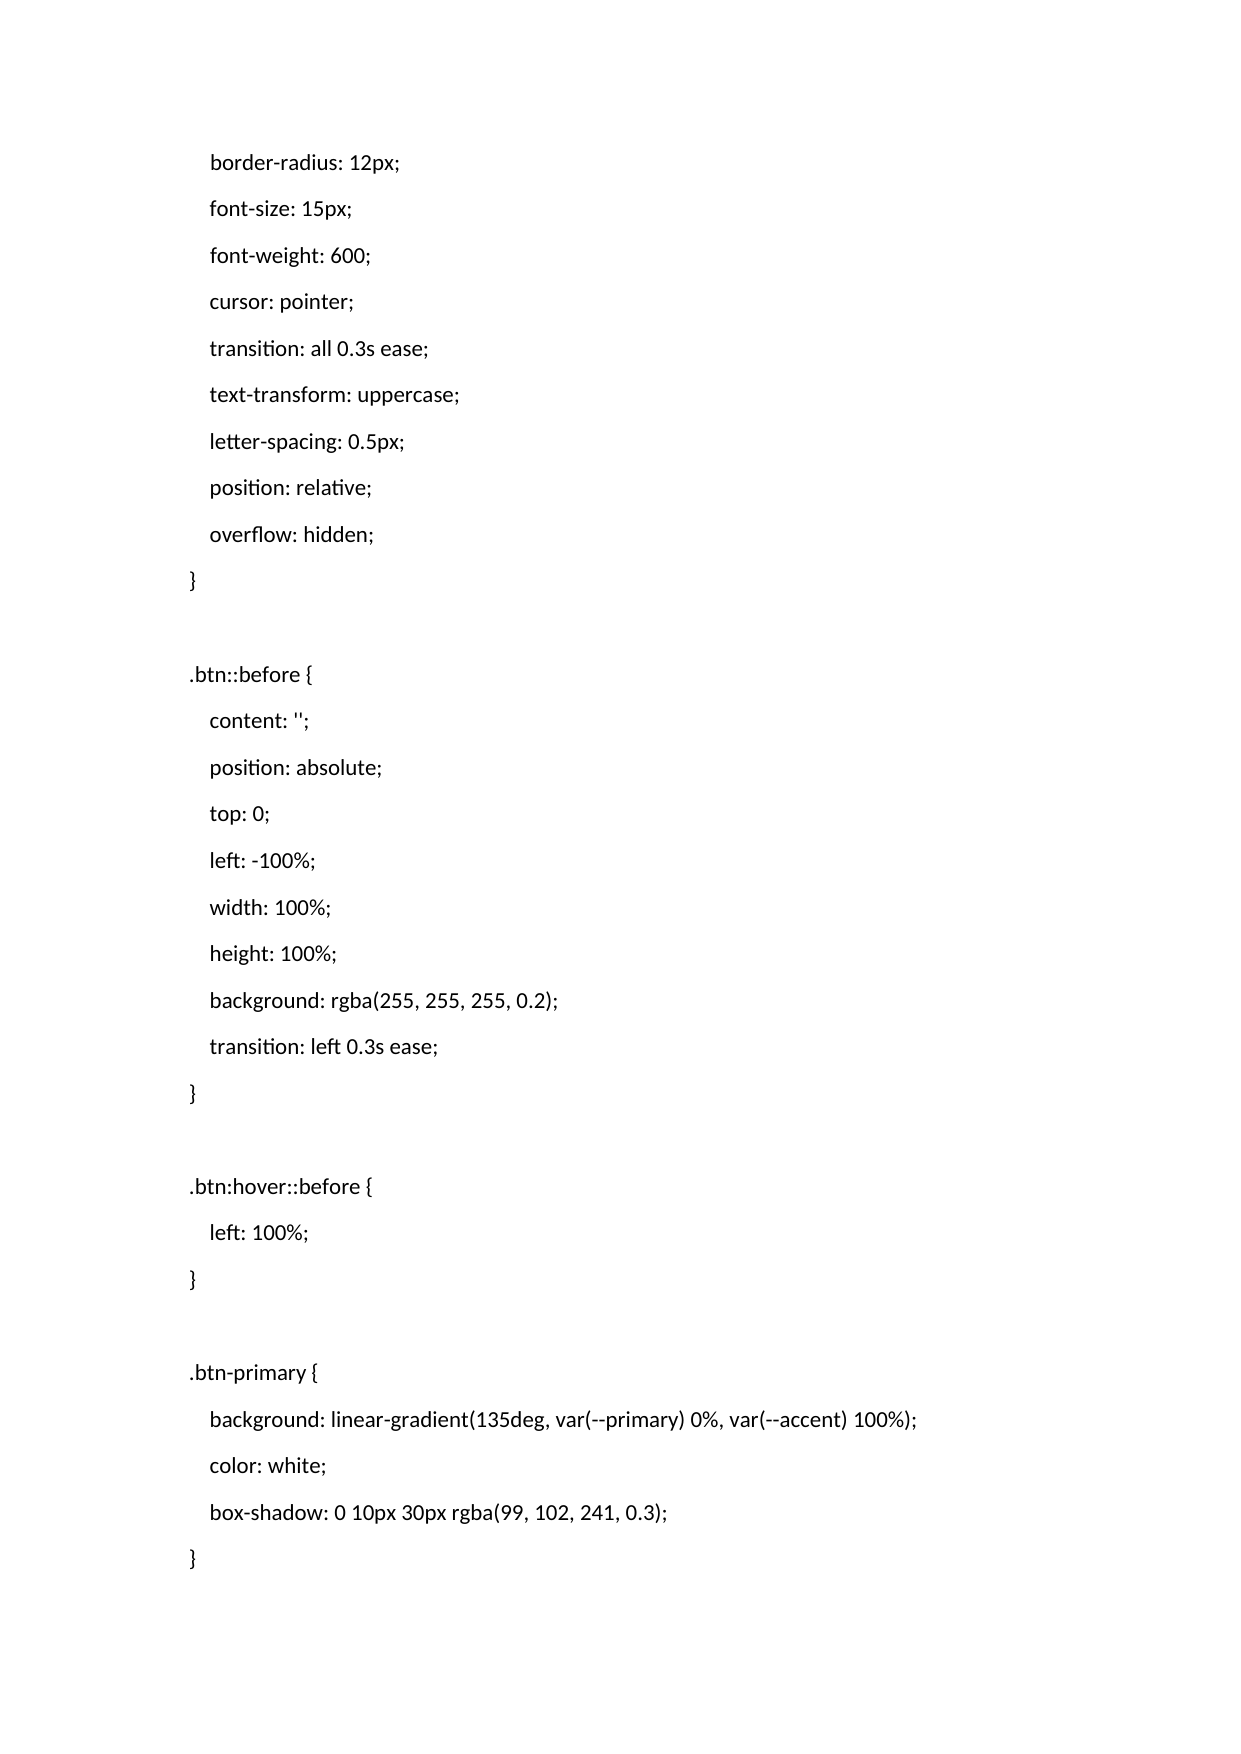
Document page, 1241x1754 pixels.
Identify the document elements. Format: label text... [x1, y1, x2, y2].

text color: white; [148, 1451, 1093, 1479]
text background: rgba(255, 255, 255, 0.2); [148, 986, 1093, 1014]
text transition: all 0.3s ease; [148, 334, 1093, 362]
text width: 100%; [148, 893, 1093, 921]
text left: 100%; [148, 1218, 1093, 1247]
text height: 100%; [148, 939, 1093, 967]
text .btn-primary { [148, 1358, 1093, 1386]
text .btn:hover::before { [148, 1172, 1093, 1200]
text text-transform: uppercase; [148, 380, 1093, 408]
text } [148, 1544, 1093, 1572]
text font-size: 15px; [148, 194, 1093, 222]
text letter-spacing: 0.5px; [148, 427, 1093, 455]
text } [148, 1265, 1093, 1293]
text box-shadow: 0 10px 30px rgba(99, 102, 241, 0.3); [148, 1498, 1093, 1526]
text position: relative; [148, 473, 1093, 502]
text position: absolute; [148, 753, 1093, 781]
text } [148, 1079, 1093, 1107]
text overflow: hidden; [148, 520, 1093, 548]
text background: linear-gradient(135deg, var(--primary) 0%, var(--accent) 100%); [148, 1405, 1093, 1433]
text font-weight: 600; [148, 241, 1093, 269]
text top: 0; [148, 799, 1093, 827]
text border-radius: 12px; [148, 148, 1093, 176]
text left: -100%; [148, 846, 1093, 874]
text content: ''; [148, 706, 1093, 734]
text } [148, 567, 1093, 595]
text transition: left 0.3s ease; [148, 1032, 1093, 1060]
text .btn::before { [148, 660, 1093, 688]
text cursor: pointer; [148, 287, 1093, 315]
